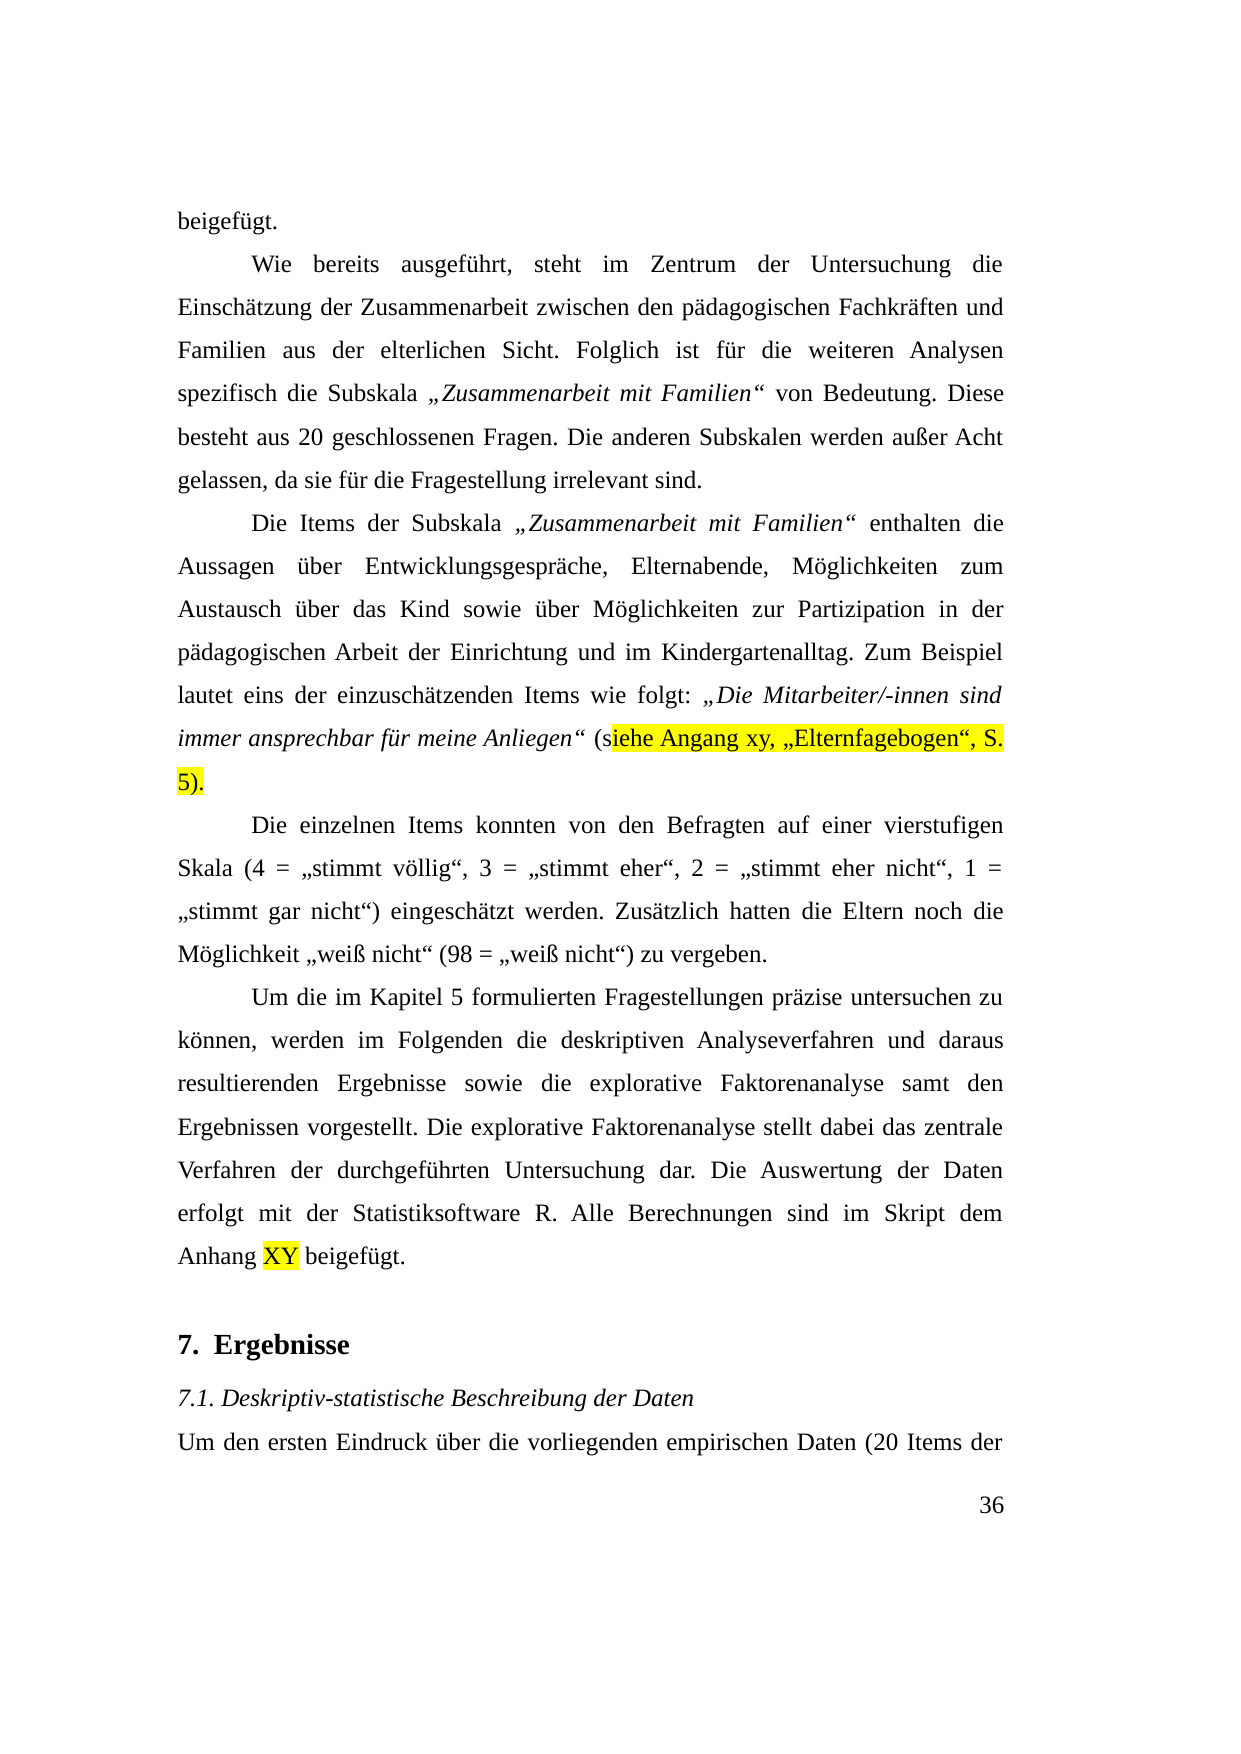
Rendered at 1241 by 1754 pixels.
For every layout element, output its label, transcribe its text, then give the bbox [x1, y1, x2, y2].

text beigefügt. [177, 206, 1004, 235]
text Die Items der Subskala „Zusammenarbeit mit Familien“ enthalten die Aussagen über Entwicklungsgespräche, Elternabende, Möglichkeiten zum Austausch über das Kind sowie über Möglichkeiten zur Partizipation in der pädagogischen Arbeit der Einrichtung und im Kindergartenalltag. Zum Beispiel lautet eins der einzuschätzenden Items wie folgt: „Die Mitarbeiter/-innen sind immer ansprechbar für meine Anliegen“ (siehe Angang xy, „Elternfagebogen“, S. 5). [177, 508, 1004, 795]
text 7.1. Deskriptiv-statistische Beschreibung der Daten [177, 1383, 1004, 1412]
text 7. Ergebnisse [177, 1327, 1004, 1361]
text Die einzelnen Items konnten von den Befragten auf einer vierstufigen Skala (4 = „stimmt völlig“, 3 = „stimmt eher“, 2 = „stimmt eher nicht“, 1 = „stimmt gar nicht“) eingeschätzt werden. Zusätzlich hatten die Eltern noch die Möglichkeit „weiß nicht“ (98 = „weiß nicht“) zu vergeben. [177, 810, 1004, 968]
text Um den ersten Eindruck über die vorliegenden empirischen Daten (20 Items der [177, 1427, 1004, 1455]
text Um die im Kapitel 5 formulierten Fragestellungen präzise untersuchen zu können, werden im Folgenden die deskriptiven Analyseverfahren und daraus resultierenden Ergebnisse sowie die explorative Faktorenanalyse samt den Ergebnissen vorgestellt. Die explorative Faktorenanalyse stellt dabei das zentrale Verfahren der durchgeführten Untersuchung dar. Die Auswertung der Daten erfolgt mit der Statistiksoftware R. Alle Berechnungen sind im Skript dem Anhang XY beigefügt. [177, 982, 1004, 1270]
text Wie bereits ausgeführt, steht im Zentrum der Untersuchung die Einschätzung der Zusammenarbeit zwischen den pädagogischen Fachkräften und Familien aus der elterlichen Sicht. Folglich ist für die weiteren Analysen spezifisch die Subskala „Zusammenarbeit mit Familien“ von Bedeutung. Diese besteht aus 20 geschlossenen Fragen. Die anderen Subskalen werden außer Acht gelassen, da sie für die Fragestellung irrelevant sind. [177, 249, 1004, 493]
